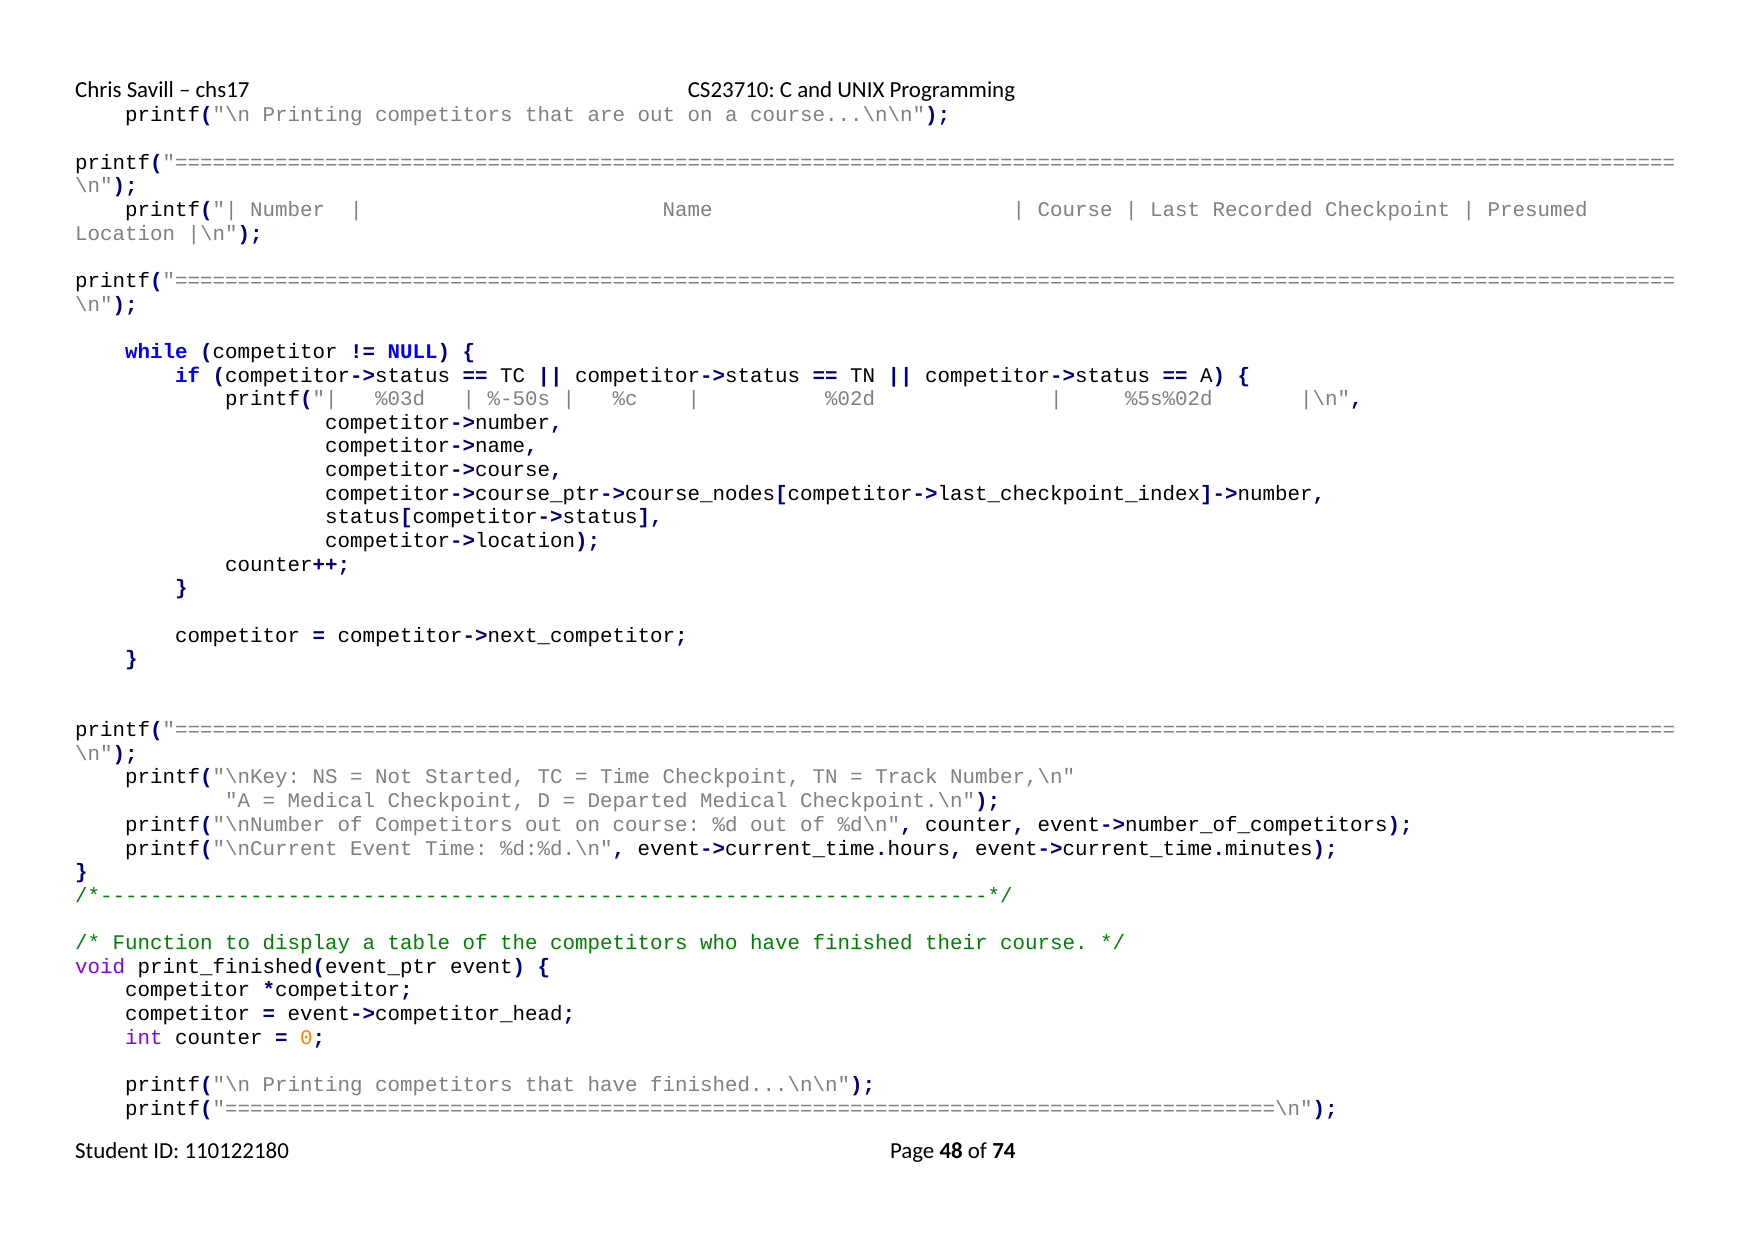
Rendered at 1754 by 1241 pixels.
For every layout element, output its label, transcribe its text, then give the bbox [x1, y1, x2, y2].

text competitor = event->competitor_head; [75, 1003, 1679, 1027]
text printf("========================================================================================================================\n"); [75, 128, 1679, 199]
text while (competitor != NULL) { [75, 341, 1679, 364]
text "A = Medical Checkpoint, D = Departed Medical Checkpoint.\n"); [75, 790, 1679, 814]
text printf("| Number | Name | Course | Last Recorded Checkpoint | Presumed Location |\n"); [75, 199, 1679, 246]
text void print_finished(event_ptr event) { [75, 956, 1679, 979]
text competitor->name, [75, 436, 1679, 459]
text printf("========================================================================================================================\n"); [75, 246, 1679, 317]
text int counter = 0; [75, 1027, 1679, 1050]
text counter++; [75, 554, 1679, 577]
text printf("\nNumber of Competitors out on course: %d out of %d\n", counter, event->number_of_competitors); [75, 814, 1679, 837]
text } [75, 861, 1679, 885]
text printf("\n Printing competitors that have finished...\n\n"); [75, 1074, 1679, 1098]
text printf("\nCurrent Event Time: %d:%d.\n", event->current_time.hours, event->current_time.minutes); [75, 837, 1679, 861]
text competitor *competitor; [75, 979, 1679, 1003]
text } [75, 577, 1679, 601]
text printf("\nKey: NS = Not Started, TC = Time Checkpoint, TN = Track Number,\n" [75, 767, 1679, 790]
text printf("====================================================================================\n"); [75, 1098, 1679, 1121]
text competitor->course_ptr->course_nodes[competitor->last_checkpoint_index]->number, [75, 483, 1679, 506]
text competitor->location); [75, 530, 1679, 554]
text if (competitor->status == TC || competitor->status == TN || competitor->status == A) { [75, 364, 1679, 388]
text /*-----------------------------------------------------------------------*/ [75, 885, 1679, 908]
text status[competitor->status], [75, 506, 1679, 530]
text competitor->course, [75, 459, 1679, 483]
text competitor = competitor->next_competitor; [75, 625, 1679, 648]
text competitor->number, [75, 412, 1679, 436]
text printf("========================================================================================================================\n"); [75, 696, 1679, 767]
text } [75, 648, 1679, 672]
text printf("\n Printing competitors that are out on a course...\n\n"); [75, 104, 1679, 128]
text /* Function to display a table of the competitors who have finished their course. */ [75, 932, 1679, 956]
text printf("| %03d | %-50s | %c | %02d | %5s%02d |\n", [75, 388, 1679, 412]
